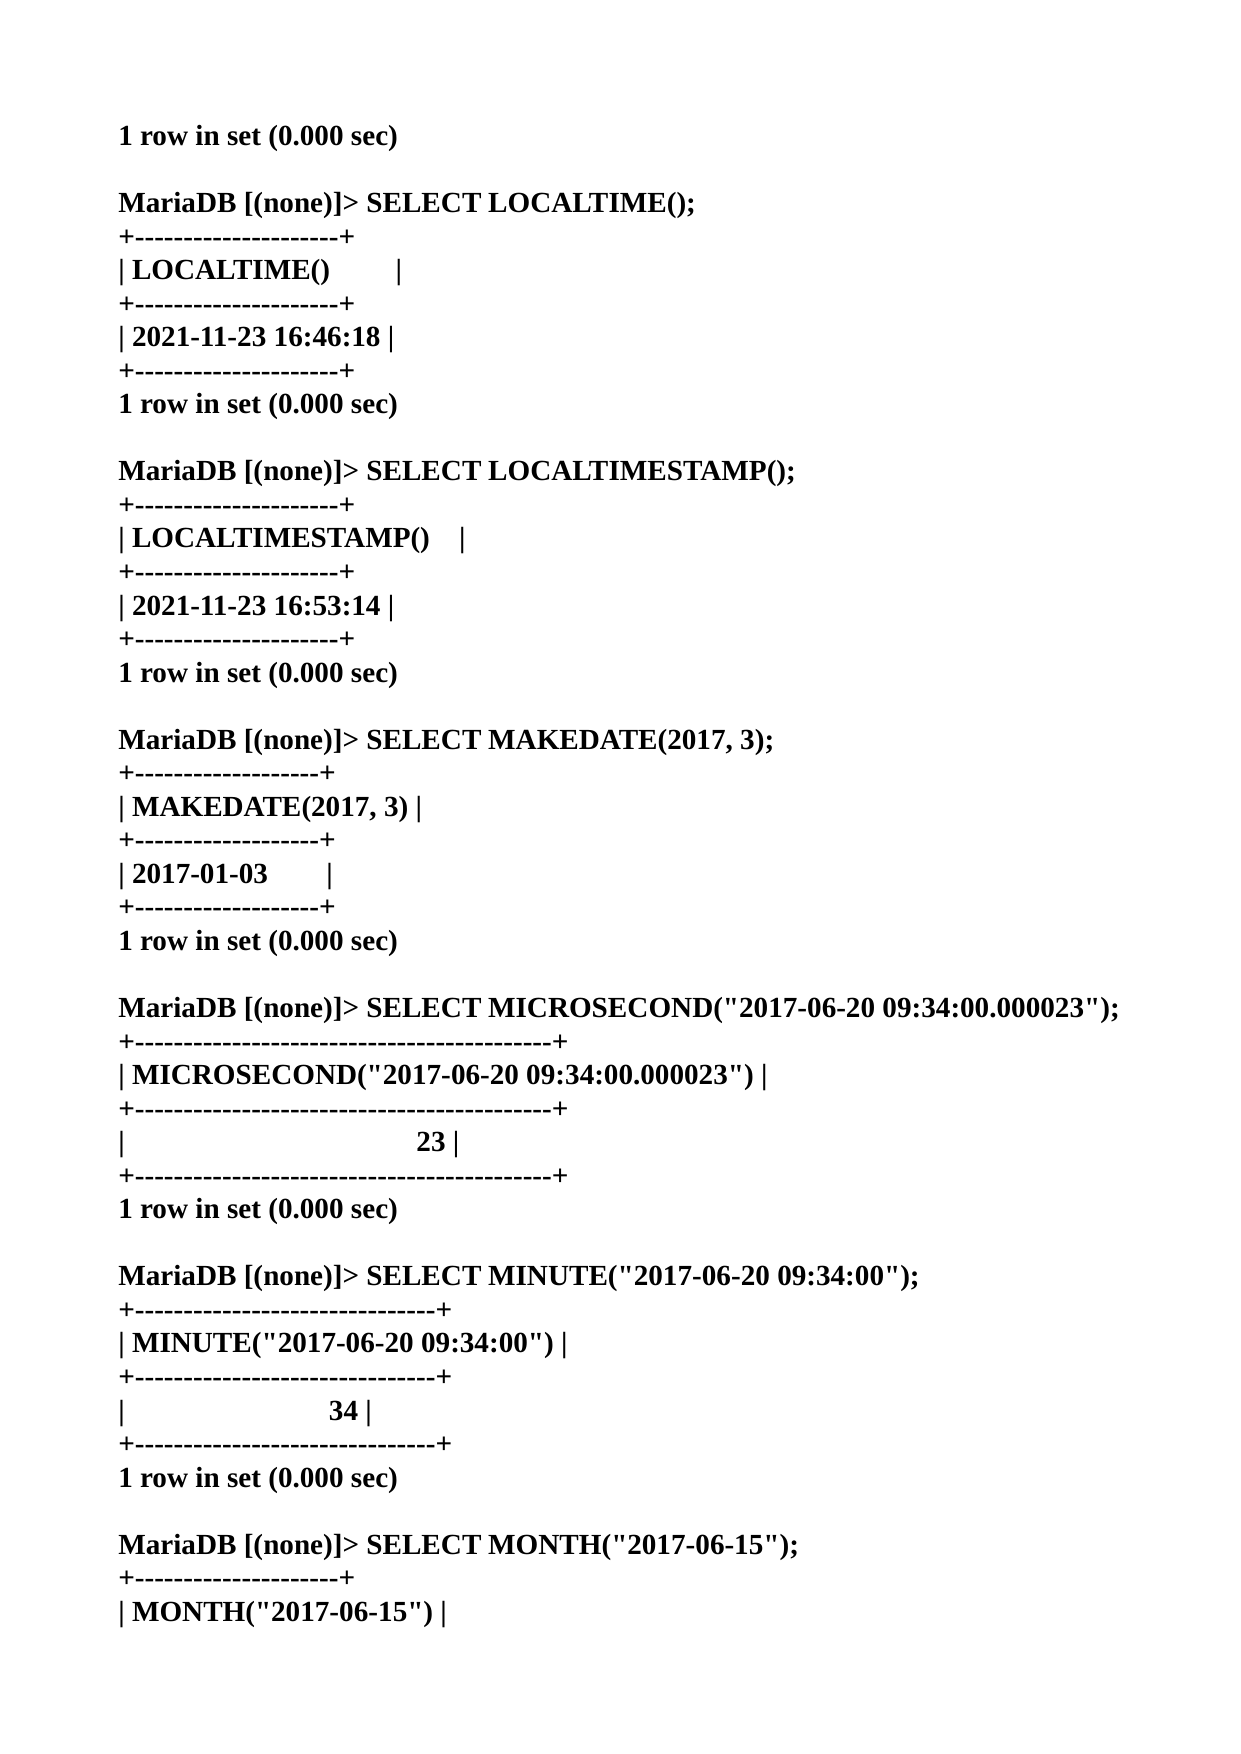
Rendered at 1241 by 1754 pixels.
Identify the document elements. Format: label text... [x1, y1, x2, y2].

text 1 row in set (0.000 sec) [118, 118, 1122, 152]
text MariaDB [(none)]> SELECT LOCALTIME(); [118, 185, 1122, 219]
text 1 row in set (0.000 sec) [118, 1191, 1122, 1225]
text +-------------------------------+ [118, 1292, 1122, 1326]
text | 34 | [118, 1393, 1122, 1426]
text +---------------------+ [118, 1560, 1122, 1594]
text 1 row in set (0.000 sec) [118, 923, 1122, 957]
text +---------------------+ [118, 219, 1122, 252]
text +-------------------------------+ [118, 1426, 1122, 1460]
text MariaDB [(none)]> SELECT MINUTE("2017-06-20 09:34:00"); [118, 1258, 1122, 1292]
text +---------------------+ [118, 554, 1122, 588]
text 1 row in set (0.000 sec) [118, 655, 1122, 688]
text MariaDB [(none)]> SELECT MAKEDATE(2017, 3); [118, 722, 1122, 755]
text MariaDB [(none)]> SELECT MONTH("2017-06-15"); [118, 1527, 1122, 1560]
text +---------------------+ [118, 487, 1122, 521]
text +-------------------+ [118, 755, 1122, 789]
text +---------------------+ [118, 286, 1122, 319]
text | MINUTE("2017-06-20 09:34:00") | [118, 1326, 1122, 1359]
text | LOCALTIME() | [118, 252, 1122, 286]
text +-------------------------------+ [118, 1359, 1122, 1393]
text | MICROSECOND("2017-06-20 09:34:00.000023") | [118, 1057, 1122, 1091]
text 1 row in set (0.000 sec) [118, 1460, 1122, 1493]
text +-------------------------------------------+ [118, 1158, 1122, 1191]
text MariaDB [(none)]> SELECT MICROSECOND("2017-06-20 09:34:00.000023"); [118, 990, 1122, 1024]
text 1 row in set (0.000 sec) [118, 386, 1122, 420]
text | MAKEDATE(2017, 3) | [118, 789, 1122, 822]
text | 2021-11-23 16:46:18 | [118, 319, 1122, 353]
text | 2017-01-03 | [118, 856, 1122, 889]
text MariaDB [(none)]> SELECT LOCALTIMESTAMP(); [118, 453, 1122, 487]
text +---------------------+ [118, 621, 1122, 655]
text | 23 | [118, 1124, 1122, 1158]
text | 2021-11-23 16:53:14 | [118, 588, 1122, 621]
text +-------------------------------------------+ [118, 1091, 1122, 1124]
text +---------------------+ [118, 353, 1122, 386]
text +-------------------+ [118, 822, 1122, 856]
text +-------------------+ [118, 889, 1122, 923]
text +-------------------------------------------+ [118, 1024, 1122, 1057]
text | MONTH("2017-06-15") | [118, 1594, 1122, 1627]
text | LOCALTIMESTAMP() | [118, 521, 1122, 554]
